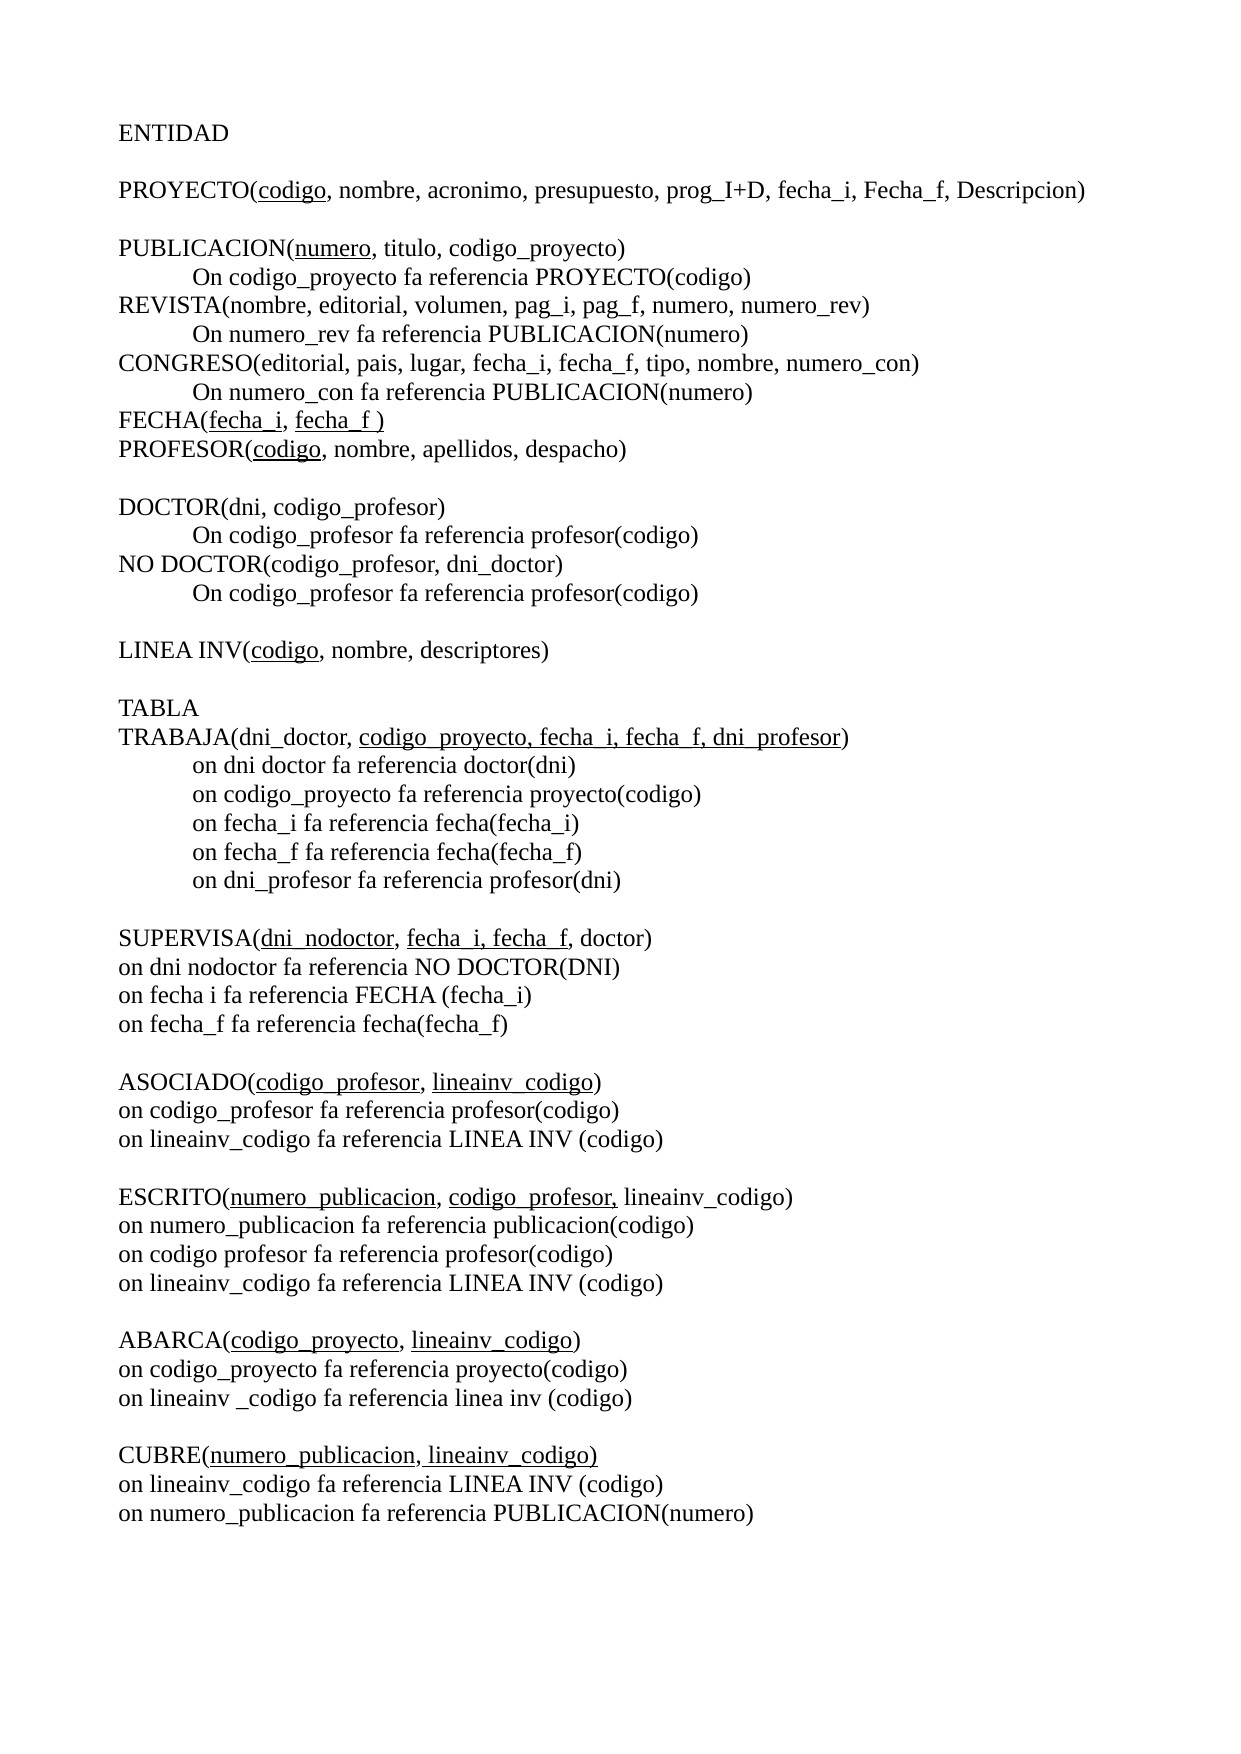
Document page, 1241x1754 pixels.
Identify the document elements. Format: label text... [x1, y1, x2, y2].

text On numero_con fa referencia PUBLICACION(numero) [118, 377, 1122, 406]
text on fecha_f fa referencia fecha(fecha_f) [118, 837, 1122, 866]
text TABLA [118, 693, 1122, 722]
text on lineainv_codigo fa referencia LINEA INV (codigo) [118, 1469, 1122, 1498]
text on fecha i fa referencia FECHA (fecha_i) [118, 981, 1122, 1009]
text on lineainv _codigo fa referencia linea inv (codigo) [118, 1383, 1122, 1412]
text on codigo profesor fa referencia profesor(codigo) [118, 1239, 1122, 1268]
text On numero_rev fa referencia PUBLICACION(numero) [118, 319, 1122, 348]
text LINEA INV(codigo, nombre, descriptores) [118, 636, 1122, 664]
text on dni_profesor fa referencia profesor(dni) [118, 866, 1122, 894]
text On codigo_proyecto fa referencia PROYECTO(codigo) [118, 262, 1122, 291]
text on codigo_proyecto fa referencia proyecto(codigo) [118, 1354, 1122, 1383]
text on codigo_proyecto fa referencia proyecto(codigo) [118, 779, 1122, 808]
text on dni nodoctor fa referencia NO DOCTOR(DNI) [118, 952, 1122, 981]
text NO DOCTOR(codigo_profesor, dni_doctor) [118, 549, 1122, 578]
text SUPERVISA(dni_nodoctor, fecha_i, fecha_f, doctor) [118, 923, 1122, 952]
text On codigo_profesor fa referencia profesor(codigo) [118, 578, 1122, 607]
text on codigo_profesor fa referencia profesor(codigo) [118, 1096, 1122, 1124]
text ABARCA(codigo_proyecto, lineainv_codigo) [118, 1326, 1122, 1354]
text PROYECTO(codigo, nombre, acronimo, presupuesto, prog_I+D, fecha_i, Fecha_f, Descripcion) [118, 176, 1122, 204]
text TRABAJA(dni_doctor, codigo_proyecto, fecha_i, fecha_f, dni_profesor) [118, 722, 1122, 751]
text on lineainv_codigo fa referencia LINEA INV (codigo) [118, 1124, 1122, 1153]
text FECHA(fecha_i, fecha_f ) [118, 406, 1122, 434]
text ESCRITO(numero_publicacion, codigo_profesor, lineainv_codigo) [118, 1182, 1122, 1211]
text on numero_publicacion fa referencia PUBLICACION(numero) [118, 1498, 1122, 1527]
text on lineainv_codigo fa referencia LINEA INV (codigo) [118, 1268, 1122, 1297]
text ASOCIADO(codigo_profesor, lineainv_codigo) [118, 1067, 1122, 1096]
text REVISTA(nombre, editorial, volumen, pag_i, pag_f, numero, numero_rev) [118, 291, 1122, 319]
text on fecha_i fa referencia fecha(fecha_i) [118, 808, 1122, 837]
text on numero_publicacion fa referencia publicacion(codigo) [118, 1211, 1122, 1239]
text ENTIDAD [118, 118, 1122, 147]
text PUBLICACION(numero, titulo, codigo_proyecto) [118, 233, 1122, 262]
text DOCTOR(dni, codigo_profesor) [118, 492, 1122, 521]
text PROFESOR(codigo, nombre, apellidos, despacho) [118, 434, 1122, 463]
text On codigo_profesor fa referencia profesor(codigo) [118, 521, 1122, 549]
text on fecha_f fa referencia fecha(fecha_f) [118, 1009, 1122, 1038]
text on dni doctor fa referencia doctor(dni) [118, 751, 1122, 779]
text CUBRE(numero_publicacion, lineainv_codigo) [118, 1441, 1122, 1469]
text CONGRESO(editorial, pais, lugar, fecha_i, fecha_f, tipo, nombre, numero_con) [118, 348, 1122, 377]
